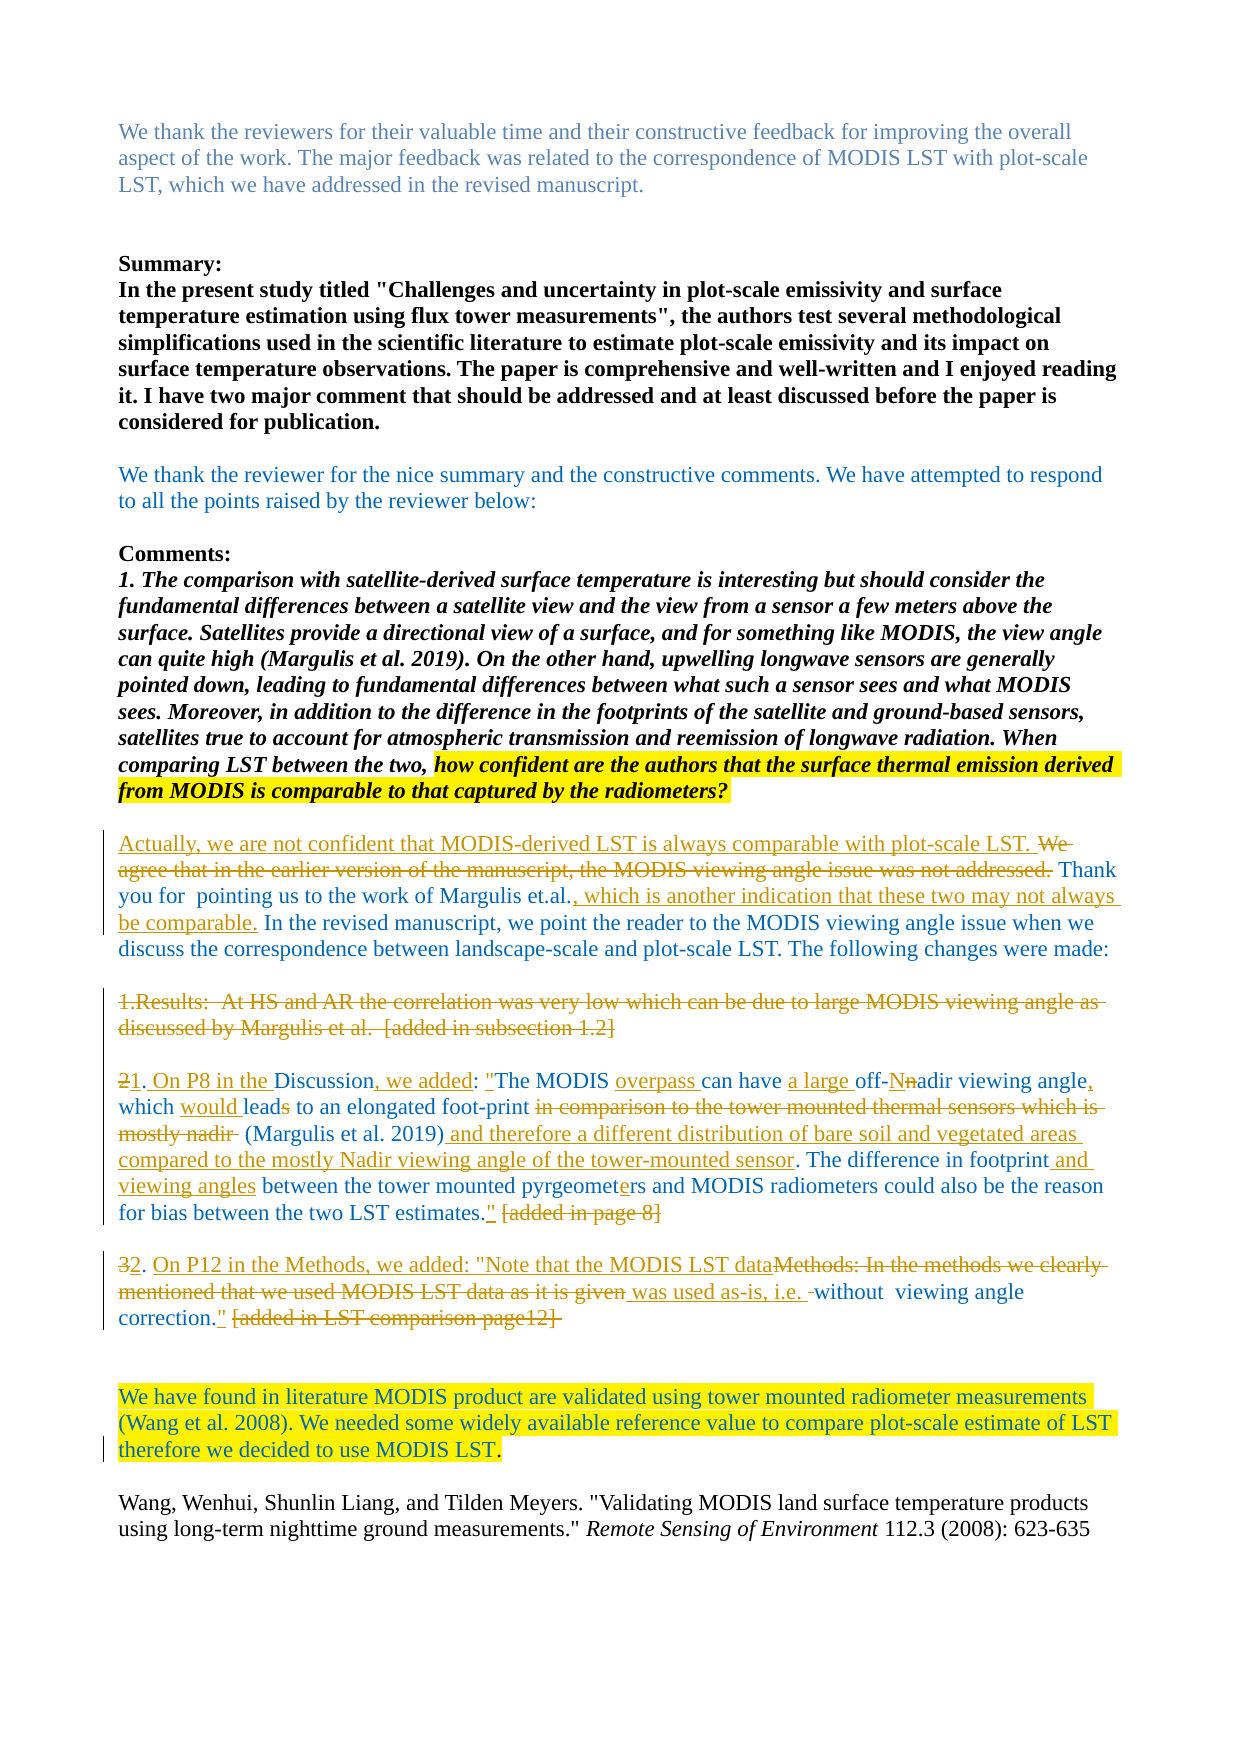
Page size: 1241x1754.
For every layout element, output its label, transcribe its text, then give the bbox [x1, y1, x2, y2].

text 1. The comparison with satellite-derived surface temperature is interesting but should consider the fundamental differences between a satellite view and the view from a sensor a few meters above the surface. Satellites provide a directional view of a surface, and for something like MODIS, the view angle can quite high (Margulis et al. 2019). On the other hand, upwelling longwave sensors are generally pointed down, leading to fundamental differences between what such a sensor sees and what MODIS sees. Moreover, in addition to the difference in the footprints of the satellite and ground-based sensors, satellites true to account for atmospheric transmission and reemission of longwave radiation. When comparing LST between the two, how confident are the authors that the surface thermal emission derived from MODIS is comparable to that captured by the radiometers? [118, 566, 1122, 803]
text Actually, we are not confident that MODIS-derived LST is always comparable with plot-scale LST. Thank you for pointing us to the work of Margulis et.al., which is another indication that these two may not always be comparable. In the revised manuscript, we point the reader to the MODIS viewing angle issue when we discuss the correspondence between landscape-scale and plot-scale LST. The following changes were made: [118, 830, 1122, 961]
text We thank the reviewers for their valuable time and their constructive feedback for improving the overall aspect of the work. The major feedback was related to the correspondence of MODIS LST with plot-scale LST, which we have addressed in the revised manuscript. [118, 118, 1122, 197]
text 1. On P8 in the Discussion, we added: "The MODIS overpass can have a large off-Nadir viewing angle, which would lead to an elongated foot-print (Margulis et al. 2019) and therefore a different distribution of bare soil and vegetated areas compared to the mostly Nadir viewing angle of the tower-mounted sensor. The difference in footprint and viewing angles between the tower mounted pyrgeometers and MODIS radiometers could also be the reason for bias between the two LST estimates." [118, 988, 1122, 1041]
text Wang, Wenhui, Shunlin Liang, and Tilden Meyers. "Validating MODIS land surface temperature products using long-term nighttime ground measurements." Remote Sensing of Environment 112.3 (2008): 623-635 [118, 1488, 1122, 1541]
text Summary: In the present study titled "Challenges and uncertainty in plot-scale emissivity and surface temperature estimation using flux tower measurements", the authors test several methodological simplifications used in the scientific literature to estimate plot-scale emissivity and its impact on surface temperature observations. The paper is comprehensive and well-written and I enjoyed reading it. I have two major comment that should be addressed and at least discussed before the paper is considered for publication. [118, 250, 1122, 434]
text We have found in literature MODIS product are validated using tower mounted radiometer measurements (Wang et al. 2008). We needed some widely available reference value to compare plot-scale estimate of LST therefore we decided to use MODIS LST. [118, 1383, 1122, 1462]
text Comments: [118, 540, 1122, 566]
text We thank the reviewer for the nice summary and the constructive comments. We have attempted to respond to all the points raised by the reviewer below: [118, 434, 1122, 513]
text 2. On P12 in the Methods, we added: "Note that the MODIS LST data was used as-is, i.e. without viewing angle correction." [118, 1251, 1122, 1330]
